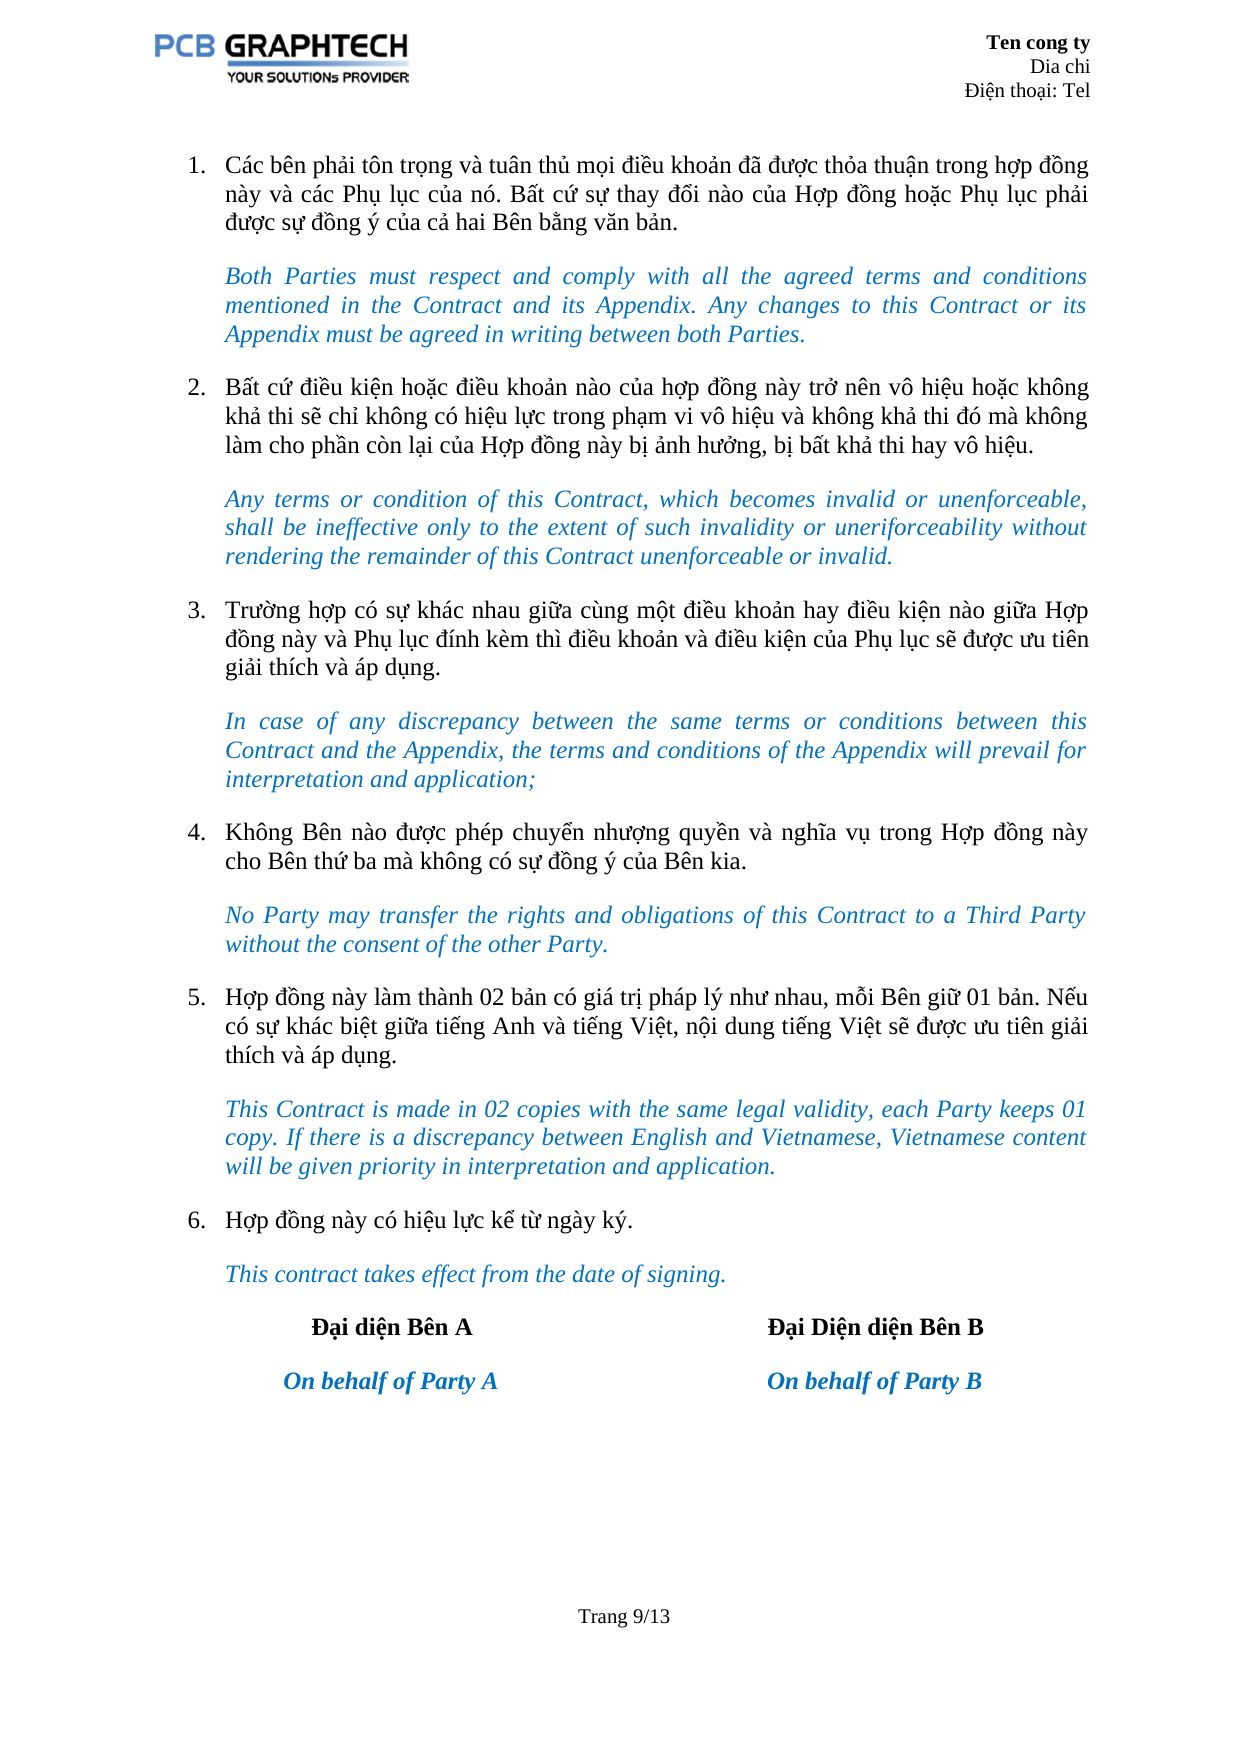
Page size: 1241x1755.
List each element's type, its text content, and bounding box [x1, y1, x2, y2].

text In case of any discrepancy between the same terms or conditions between this Contract and the Appendix, the terms and conditions of the Appendix will prevail for interpretation and application; [225, 706, 1090, 792]
text This Contract is made in 02 copies with the same legal validity, each Party keeps 01 copy. If there is a discrepancy between English and Vietnamese, Vietnamese content will be given priority in interpretation and application. [225, 1094, 1090, 1180]
list Trường hợp có sự khác nhau giữa cùng một điều khoản hay điều kiện nào giữa Hợp đồng này và Phụ lục đính kèm thì điều khoản và điều kiện của Phụ lục sẽ được ưu tiên giải thích và áp dụng. [187, 595, 1090, 681]
list Không Bên nào được phép chuyển nhượng quyền và nghĩa vụ trong Hợp đồng này cho Bên thứ ba mà không có sự đồng ý của Bên kia. [187, 817, 1090, 875]
text Any terms or condition of this Contract, which becomes invalid or unenforceable, shall be ineffective only to the extent of such invalidity or uneriforceability without rendering the remainder of this Contract unenforceable or invalid. [225, 484, 1090, 570]
table_header Đại diện Bên A On behalf of Party A [150, 1300, 634, 1569]
list Hợp đồng này làm thành 02 bản có giá trị pháp lý như nhau, mỗi Bên giữ 01 bản. Nếu có sự khác biệt giữa tiếng Anh và tiếng Việt, nội dung tiếng Việt sẽ được ưu tiên giải thích và áp dụng. [187, 982, 1090, 1069]
list Hợp đồng này có hiệu lực kể từ ngày ký. [187, 1205, 1090, 1234]
text Both Parties must respect and comply with all the agreed terms and conditions mentioned in the Contract and its Appendix. Any changes to this Contract or its Appendix must be agreed in writing between both Parties. [225, 261, 1090, 347]
list Các bên phải tôn trọng và tuân thủ mọi điều khoản đã được thỏa thuận trong hợp đồng này và các Phụ lục của nó. Bất cứ sự thay đổi nào của Hợp đồng hoặc Phụ lục phải được sự đồng ý của cả hai Bên bằng văn bản. [187, 150, 1090, 236]
table_header Đại Diện diện Bên B On behalf of Party B [634, 1300, 1117, 1569]
picture [151, 26, 412, 94]
list Bất cứ điều kiện hoặc điều khoản nào của hợp đồng này trở nên vô hiệu hoặc không khả thi sẽ chỉ không có hiệu lực trong phạm vi vô hiệu và không khả thi đó mà không làm cho phần còn lại của Hợp đồng này bị ảnh hưởng, bị bất khả thi hay vô hiệu. [187, 372, 1090, 459]
text This contract takes effect from the date of signing. [225, 1259, 1090, 1287]
text No Party may transfer the rights and obligations of this Contract to a Third Party without the consent of the other Party. [225, 900, 1090, 957]
